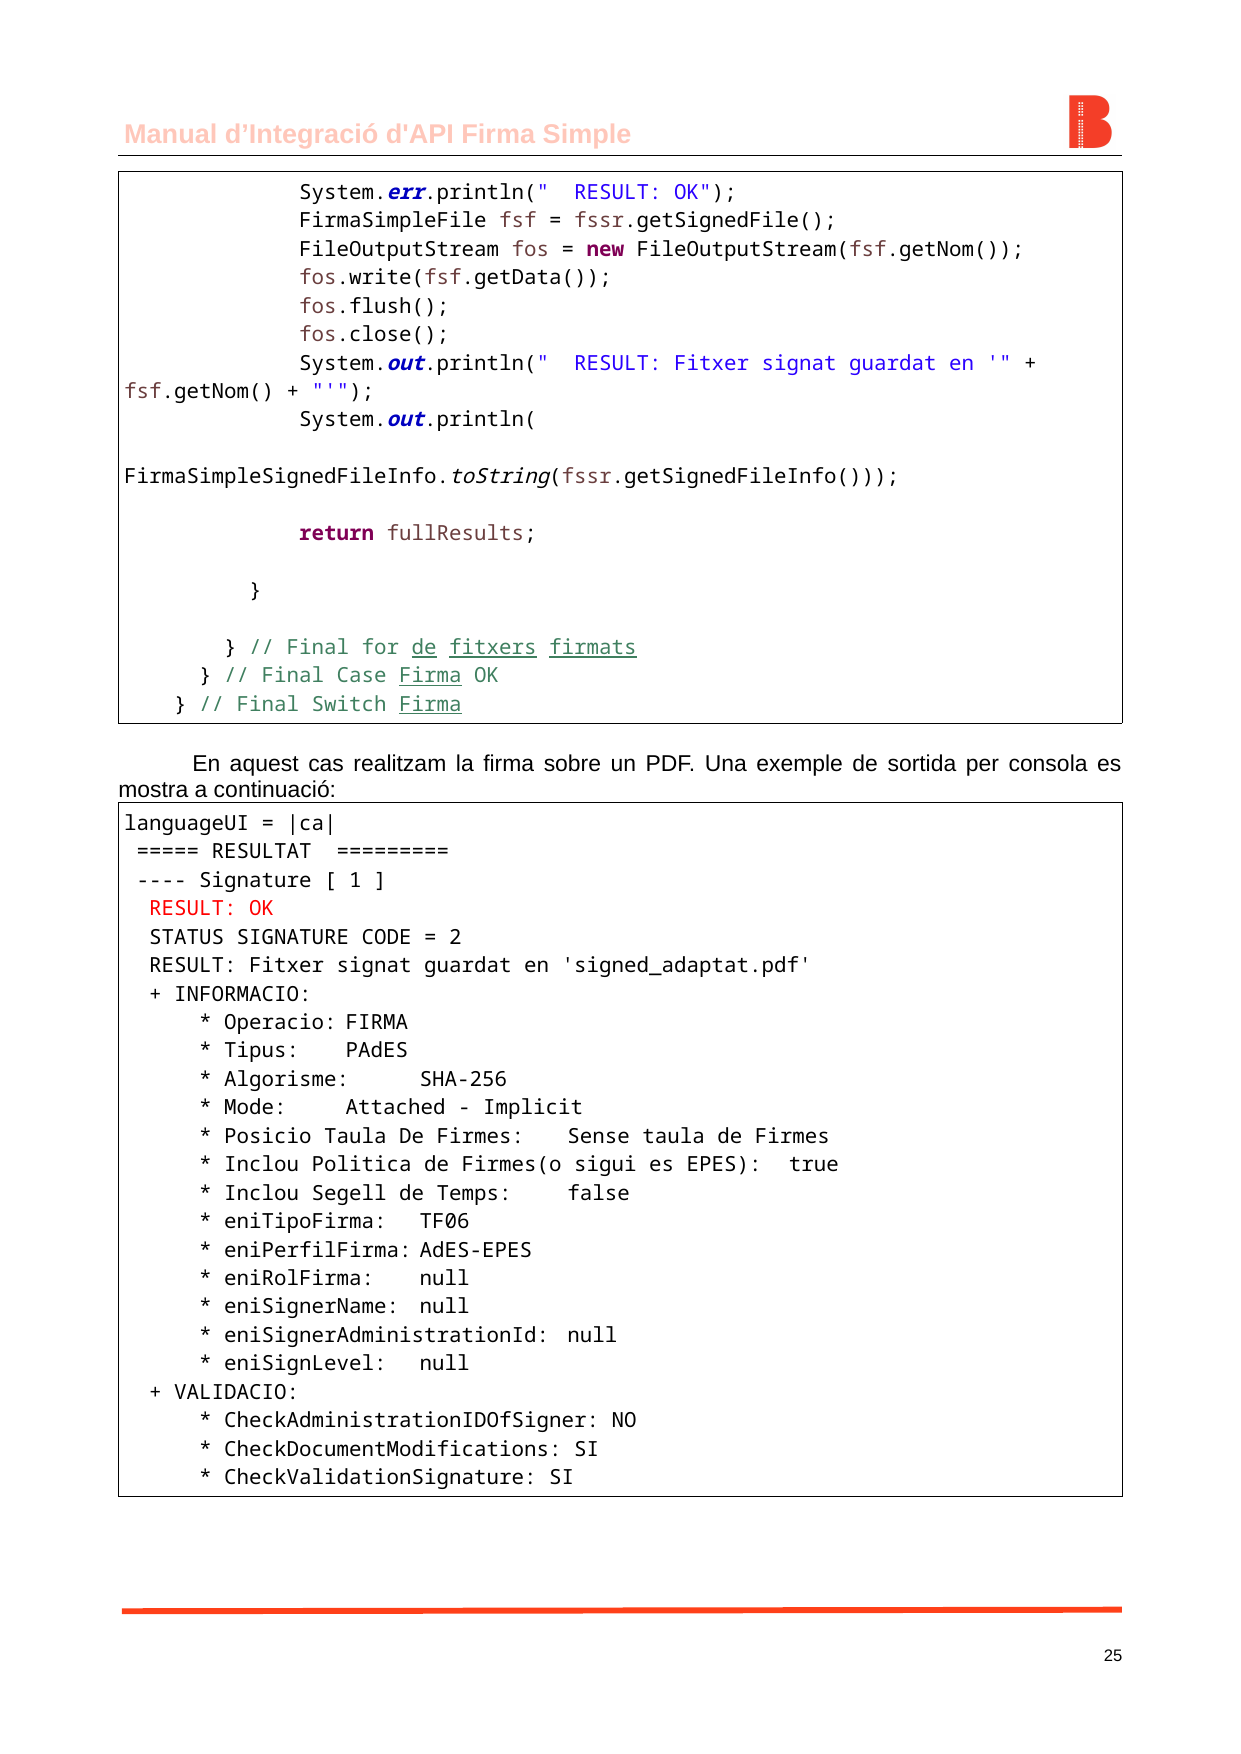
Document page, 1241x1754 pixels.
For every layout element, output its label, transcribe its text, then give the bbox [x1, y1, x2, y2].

picture [1063, 94, 1117, 150]
table_header languageUI = |ca| ===== RESULTAT ========= ---- Signature [ 1 ] RESULT: OK STATUS SIGNATURE CODE = 2 RESULT: Fitxer signat guardat en 'signed_adaptat.pdf' + INFORMACIO: * Operacio: FIRMA * Tipus: PAdES * Algorisme: SHA-256 * Mode: Attached - Implicit * Posicio Taula De Firmes: Sense taula de Firmes * Inclou Politica de Firmes(o sigui es EPES): true * Inclou Segell de Temps: false * eniTipoFirma: TF06 * eniPerfilFirma: AdES-EPES * eniRolFirma: null * eniSignerName: null * eniSignerAdministrationId: null * eniSignLevel: null + VALIDACIO: * CheckAdministrationIDOfSigner: NO * CheckDocumentModifications: SI * CheckValidationSignature: SI [119, 803, 1122, 1496]
table_header System.err.println(" RESULT: OK"); FirmaSimpleFile fsf = fssr.getSignedFile(); FileOutputStream fos = new FileOutputStream(fsf.getNom()); fos.write(fsf.getData()); fos.flush(); fos.close(); System.out.println(" RESULT: Fitxer signat guardat en '" + fsf.getNom() + "'"); System.out.println( FirmaSimpleSignedFileInfo.toString(fssr.getSignedFileInfo())); return fullResults; } } // Final for de fitxers firmats } // Final Case Firma OK } // Final Switch Firma [119, 172, 1122, 723]
text En aquest cas realitzam la firma sobre un PDF. Una exemple de sortida per consola es mostra a continuació: [118, 749, 1122, 802]
